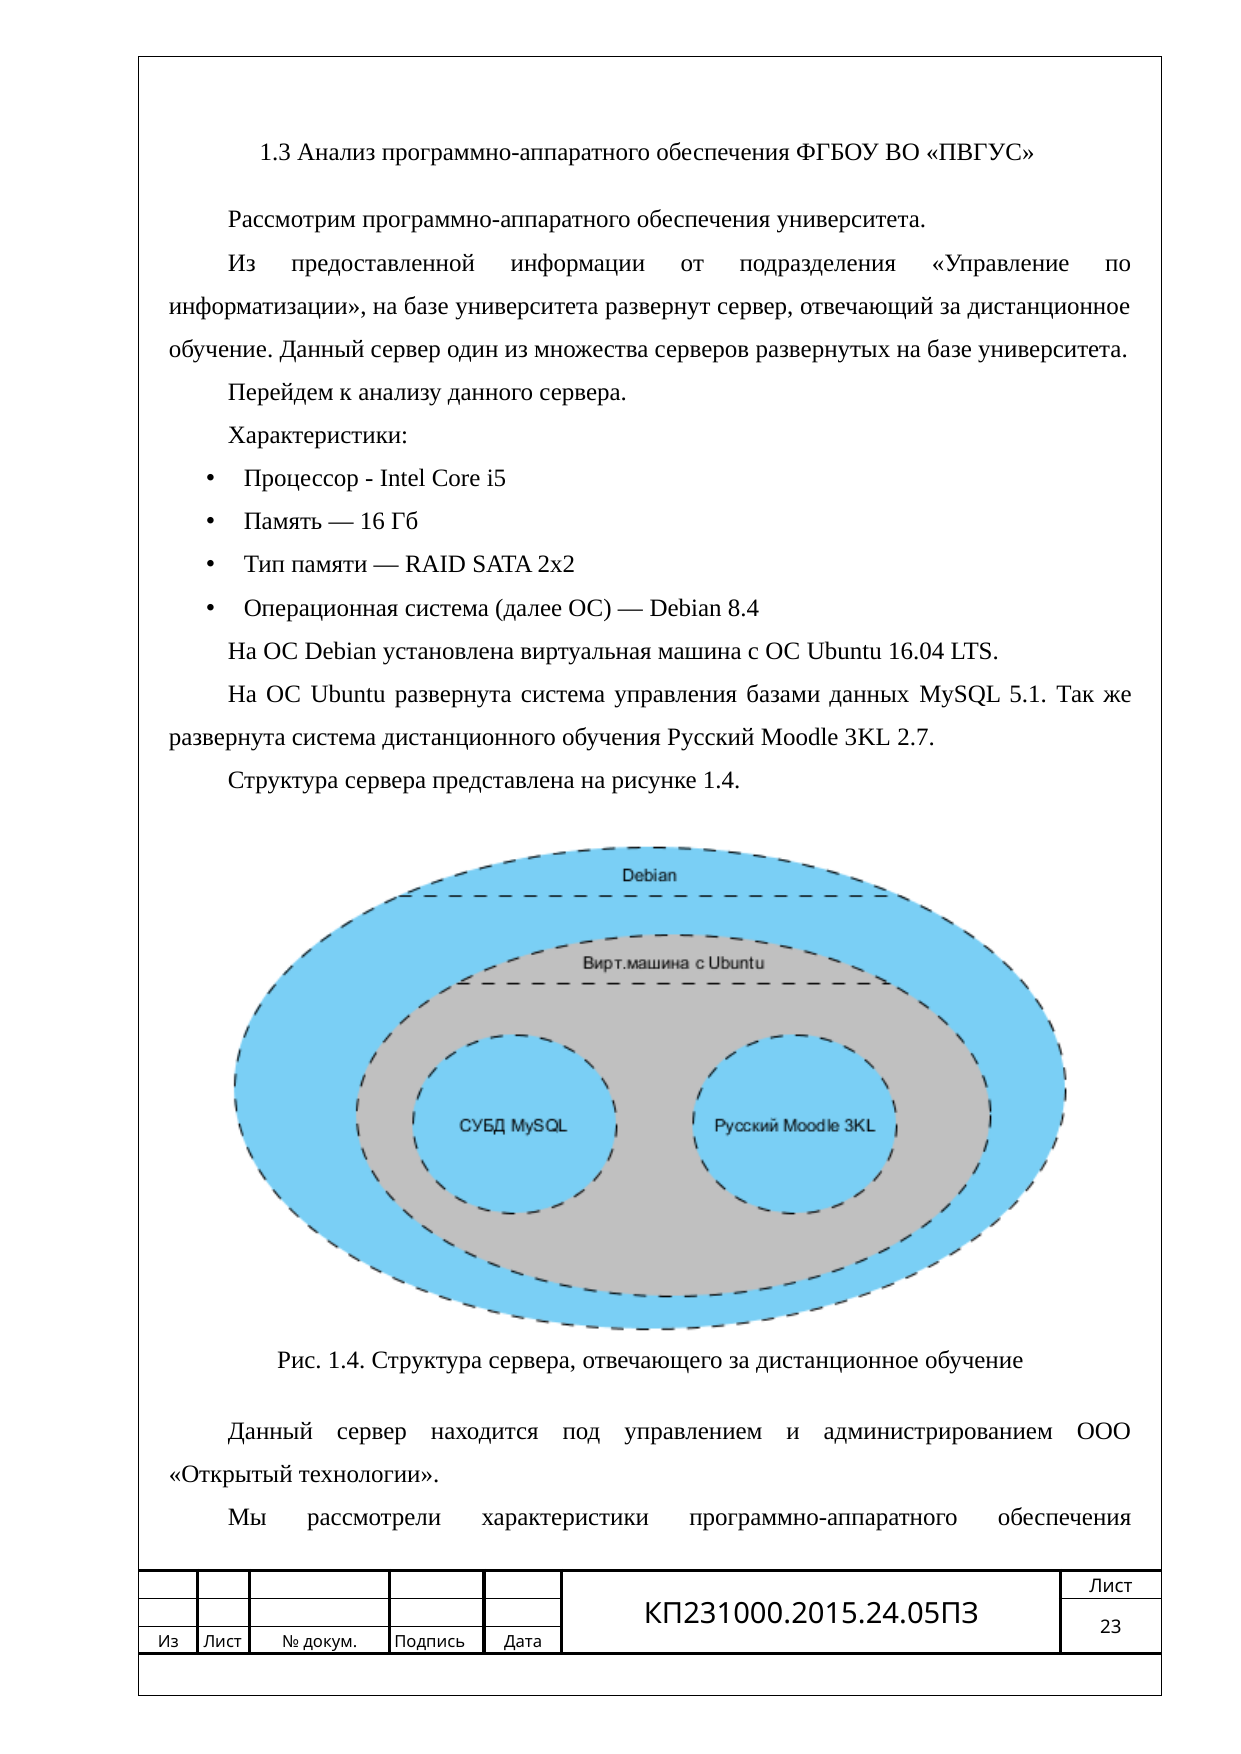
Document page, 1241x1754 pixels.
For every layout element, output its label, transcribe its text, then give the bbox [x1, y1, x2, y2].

list Тип памяти — RAID SATA 2x2 [206, 549, 1132, 578]
text Рассмотрим программно-аппаратного обеспечения университета. [168, 204, 1132, 233]
list Процессор - Intel Core i5 [206, 463, 1132, 492]
text На ОС Debian установлена виртуальная машина с ОС Ubuntu 16.04 LTS. [168, 636, 1132, 664]
text Структура сервера представлена на рисунке 1.4. [168, 765, 1132, 794]
text На ОС Ubuntu развернута система управления базами данных MySQL 5.1. Так же развернута система дистанционного обучения Русский Moodle 3KL 2.7. [168, 679, 1132, 751]
list Память — 16 Гб [206, 506, 1132, 535]
text Рис. 1.4. Структура сервера, отвечающего за дистанционное обучение [168, 1346, 1132, 1374]
text Данный сервер находится под управлением и администрированием ООО «Открытый технологии». [168, 1416, 1132, 1488]
text Мы рассмотрели характеристики программно-аппаратного обеспечения [168, 1502, 1132, 1531]
text Характеристики: [168, 420, 1132, 449]
picture [214, 833, 1087, 1346]
subtitle 1.3 Анализ программно-аппаратного обеспечения ФГБОУ ВО «ПВГУС» [168, 137, 1132, 165]
text Перейдем к анализу данного сервера. [168, 377, 1132, 406]
text Из предоставленной информации от подразделения «Управление по информатизации», на базе университета развернут сервер, отвечающий за дистанционное обучение. Данный сервер один из множества серверов развернутых на базе университета. [168, 248, 1132, 363]
list Операционная система (далее ОС) — Debian 8.4 [206, 593, 1132, 621]
